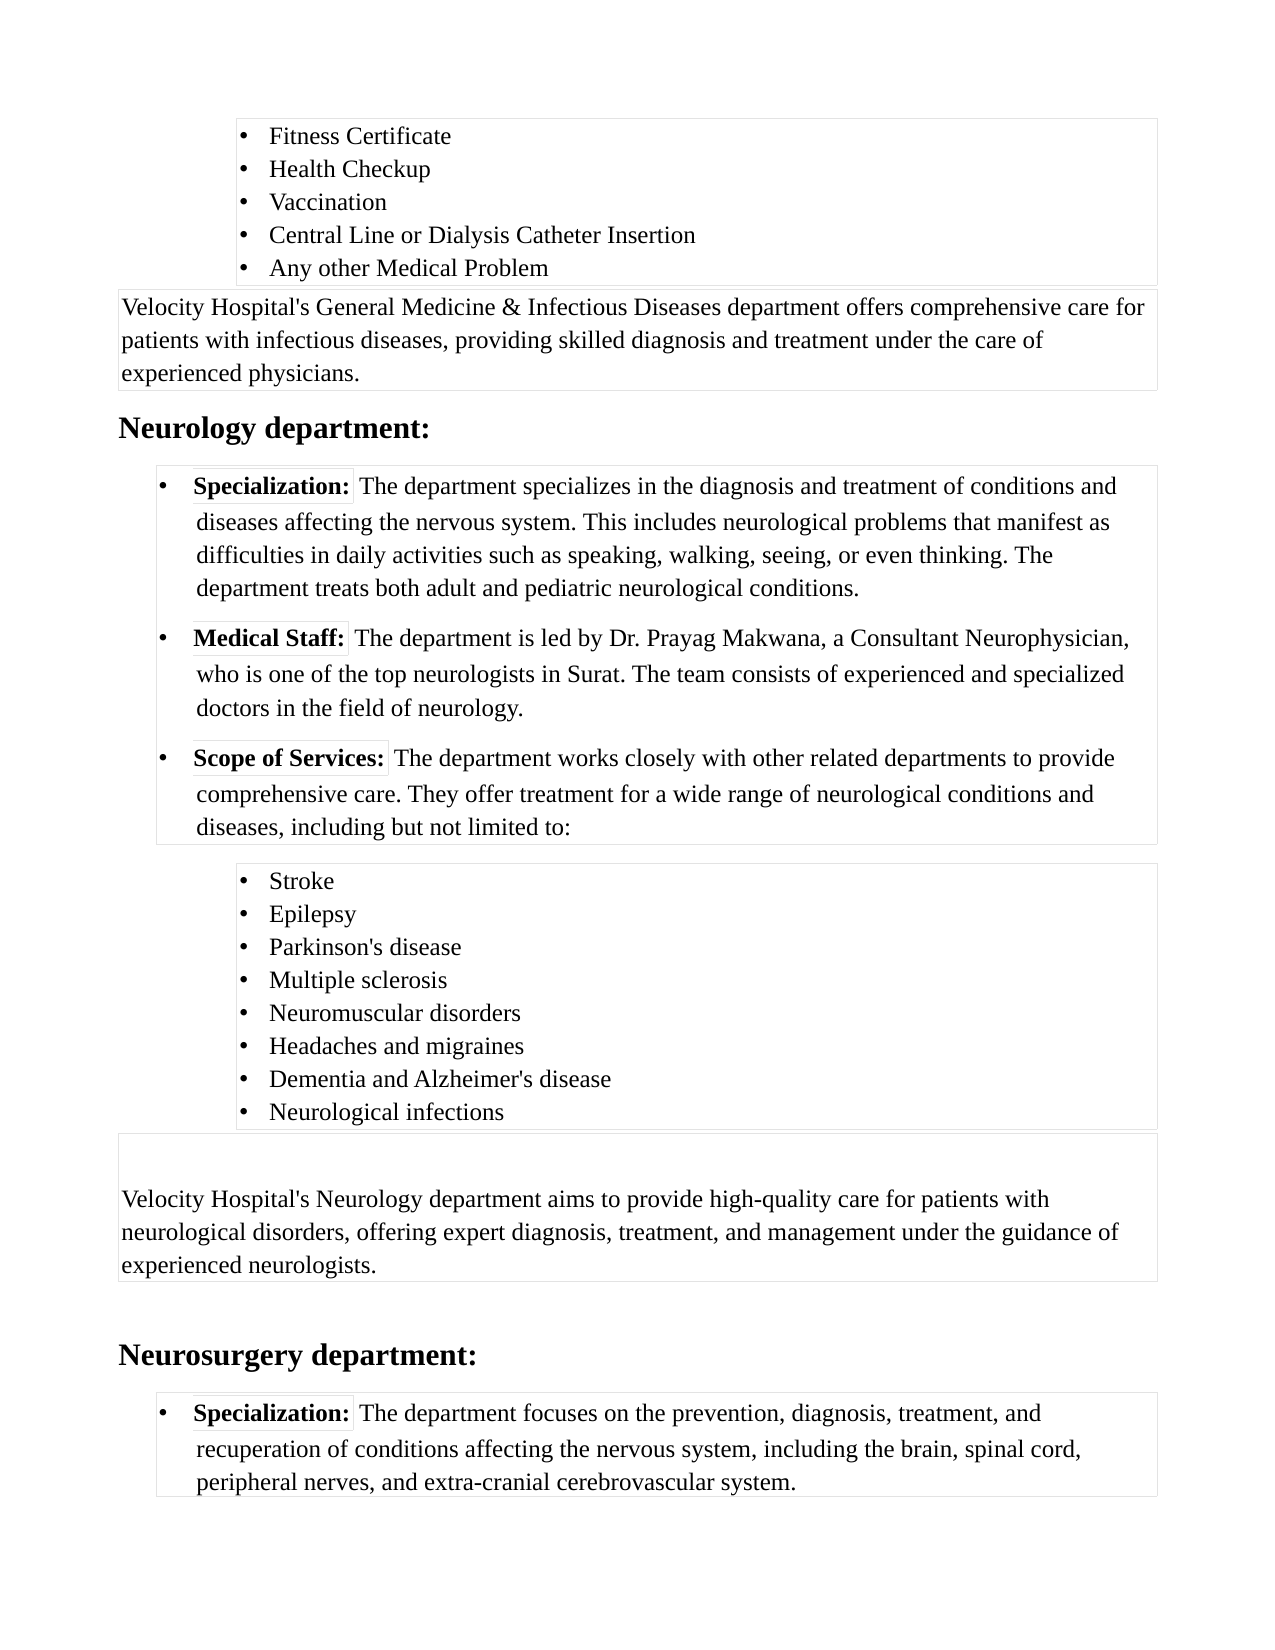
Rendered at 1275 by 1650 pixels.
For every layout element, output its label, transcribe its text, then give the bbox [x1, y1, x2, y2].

text Neurosurgery department: [118, 1336, 1157, 1372]
text Neurology department: [118, 409, 1157, 445]
text Velocity Hospital's Neurology department aims to provide high-quality care for patients with neurological disorders, offering expert diagnosis, treatment, and management under the guidance of experienced neurologists. [119, 1181, 1157, 1281]
list Scope of Services: The department works closely with other related departments to provide comprehensive care. They offer treatment for a wide range of neurological conditions and diseases, including but not limited to: [157, 737, 1157, 844]
list Multiple sclerosis [237, 962, 1157, 994]
list Epilepsy [237, 896, 1157, 928]
list Health Checkup [237, 151, 1157, 183]
list Neurological infections [237, 1094, 1157, 1129]
list Stroke [237, 864, 1157, 895]
list Headaches and migraines [237, 1028, 1157, 1060]
list Medical Staff: The department is led by Dr. Prayag Makwana, a Consultant Neurophysician, who is one of the top neurologists in Surat. The team consists of experienced and specialized doctors in the field of neurology. [157, 617, 1157, 721]
list Vaccination [237, 184, 1157, 216]
text Velocity Hospital's General Medicine & Infectious Diseases department offers comprehensive care for patients with infectious diseases, providing skilled diagnosis and treatment under the care of experienced physicians. [119, 290, 1157, 390]
list Any other Medical Problem [237, 250, 1157, 285]
list Neuromuscular disorders [237, 995, 1157, 1027]
list Dementia and Alzheimer's disease [237, 1061, 1157, 1093]
list Specialization: The department focuses on the prevention, diagnosis, treatment, and recuperation of conditions affecting the nervous system, including the brain, spinal cord, peripheral nerves, and extra-cranial cerebrovascular system. [157, 1393, 1157, 1496]
list Specialization: The department specializes in the diagnosis and treatment of conditions and diseases affecting the nervous system. This includes neurological problems that manifest as difficulties in daily activities such as speaking, walking, seeing, or even thinking. The department treats both adult and pediatric neurological conditions. [157, 466, 1157, 602]
list Central Line or Dialysis Catheter Insertion [237, 217, 1157, 249]
list Fitness Certificate [237, 119, 1157, 150]
list Parkinson's disease [237, 929, 1157, 961]
